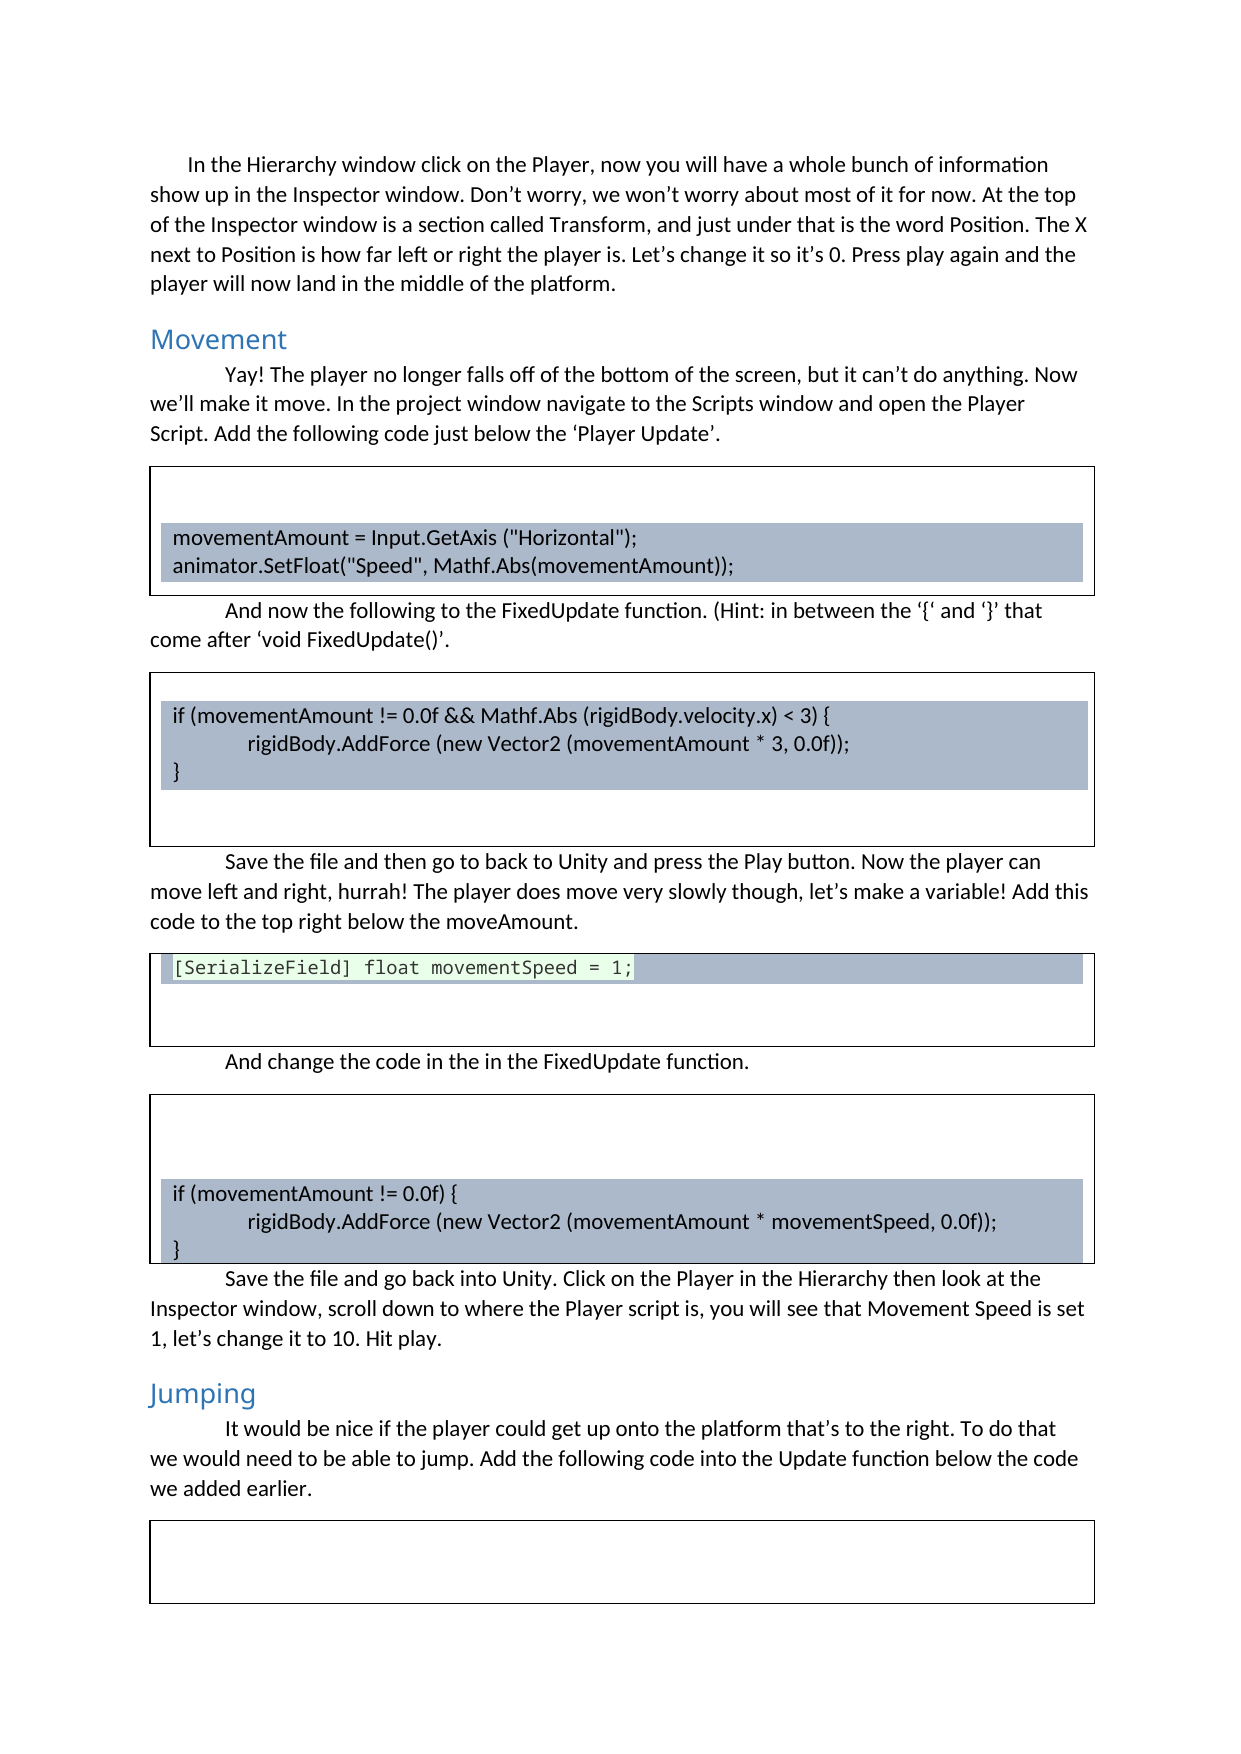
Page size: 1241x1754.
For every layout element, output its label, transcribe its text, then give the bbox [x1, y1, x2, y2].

table_header [SerializeField] float movementSpeed = 1; [161, 954, 1083, 984]
text In the Hierarchy window click on the Player, now you will have a whole bunch of information show up in the Inspector window. Don’t worry, we won’t worry about most of it for now. At the top of the Inspector window is a section called Transform, and just under that is the word Position. The X next to Position is how far left or right the player is. Let’s change it so it’s 0. Press play again and the player will now land in the middle of the platform. [150, 150, 1090, 298]
table_header movementAmount = Input.GetAxis ("Horizontal"); animator.SetFloat("Speed", Mathf.Abs(movementAmount)); [161, 523, 1083, 582]
subtitle Movement [150, 320, 1090, 357]
text Save the file and go back into Unity. Click on the Player in the Hierarchy then look at the Inspector window, scroll down to where the Player script is, you will see that Movement Speed is set 1, let’s change it to 10. Hit play. [150, 1264, 1090, 1352]
table_header //-------------------------------- // Player Update [151, 467, 1094, 595]
text It would be nice if the player could get up onto the platform that’s to the right. To do that we would need to be able to jump. Add the following code into the Update function below the code we added earlier. [150, 1414, 1090, 1502]
subtitle Jumping [150, 1375, 1090, 1412]
table_header //-------------------------------- // Player Update [151, 1521, 1094, 1603]
text Save the file and then go to back to Unity and press the Play button. Now the player can move left and right, hurrah! The player does move very slowly though, let’s make a variable! Add this code to the top right below the moveAmount. [150, 847, 1090, 935]
table_header float movementAmount; [151, 954, 1094, 1046]
text And change the code in the in the FixedUpdate function. [150, 1047, 1090, 1075]
table_header if (movementAmount != 0.0f && Mathf.Abs (rigidBody.velocity.x) < 3) { rigidBody.AddForce (new Vector2 (movementAmount * 3, 0.0f)); } [161, 701, 1088, 790]
text And now the following to the FixedUpdate function. (Hint: in between the ‘{‘ and ‘}’ that come after ‘void FixedUpdate()’. [150, 596, 1090, 654]
text Yay! The player no longer falls off of the bottom of the screen, but it can’t do anything. Now we’ll make it move. In the project window navigate to the Scripts window and open the Player Script. Add the following code just below the ‘Player Update’. [150, 360, 1090, 447]
table_header void FixedUpdate() { } [151, 673, 1094, 846]
table_header void FixedUpdate() { } [151, 1095, 1094, 1263]
table_header if (movementAmount != 0.0f) { rigidBody.AddForce (new Vector2 (movementAmount * movementSpeed, 0.0f)); } [161, 1179, 1083, 1263]
